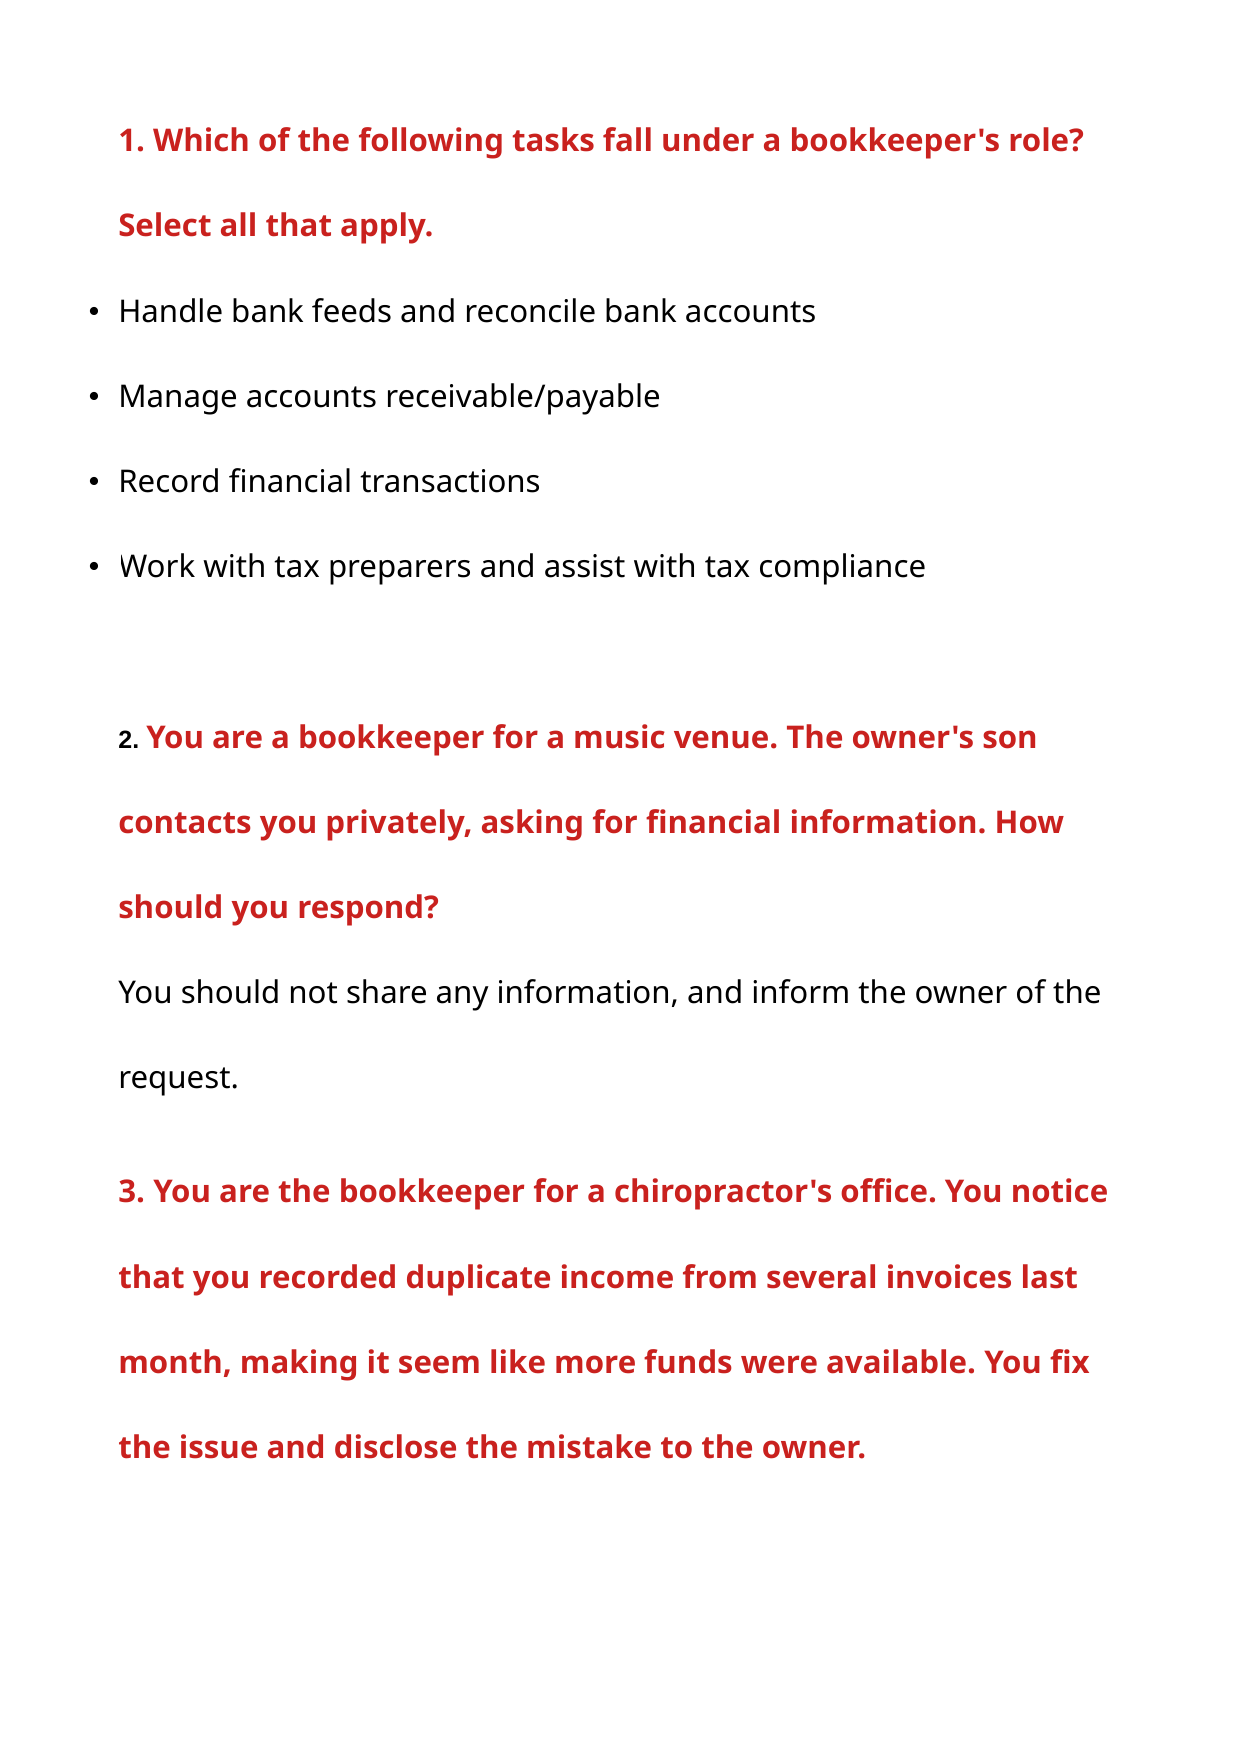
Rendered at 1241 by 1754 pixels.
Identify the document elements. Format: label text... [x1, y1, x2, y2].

list Handle bank feeds and reconcile bank accounts [118, 288, 1122, 331]
text ks and to not show the bump in income. [118, 629, 1122, 672]
text 3. You are the bookkeeper for a chiropractor's office. You notice that you recorded duplicate income from several invoices last month, making it seem like more funds were available. You fix the issue and disclose the mistake to the owner. [118, 1169, 1122, 1468]
list Work with tax preparers and assist with tax compliance [118, 544, 1122, 587]
list Record financial transactions [118, 459, 1122, 502]
text 1. Which of the following tasks fall under a bookkeeper's role? Select all that apply. [118, 118, 1122, 246]
text 2. You are a bookkeeper for a music venue. The owner's son contacts you privately, asking for financial information. How should you respond? [118, 714, 1122, 928]
text You should not share any information, and inform the owner of the request. [118, 970, 1122, 1098]
list Manage accounts receivable/payable [118, 374, 1122, 416]
